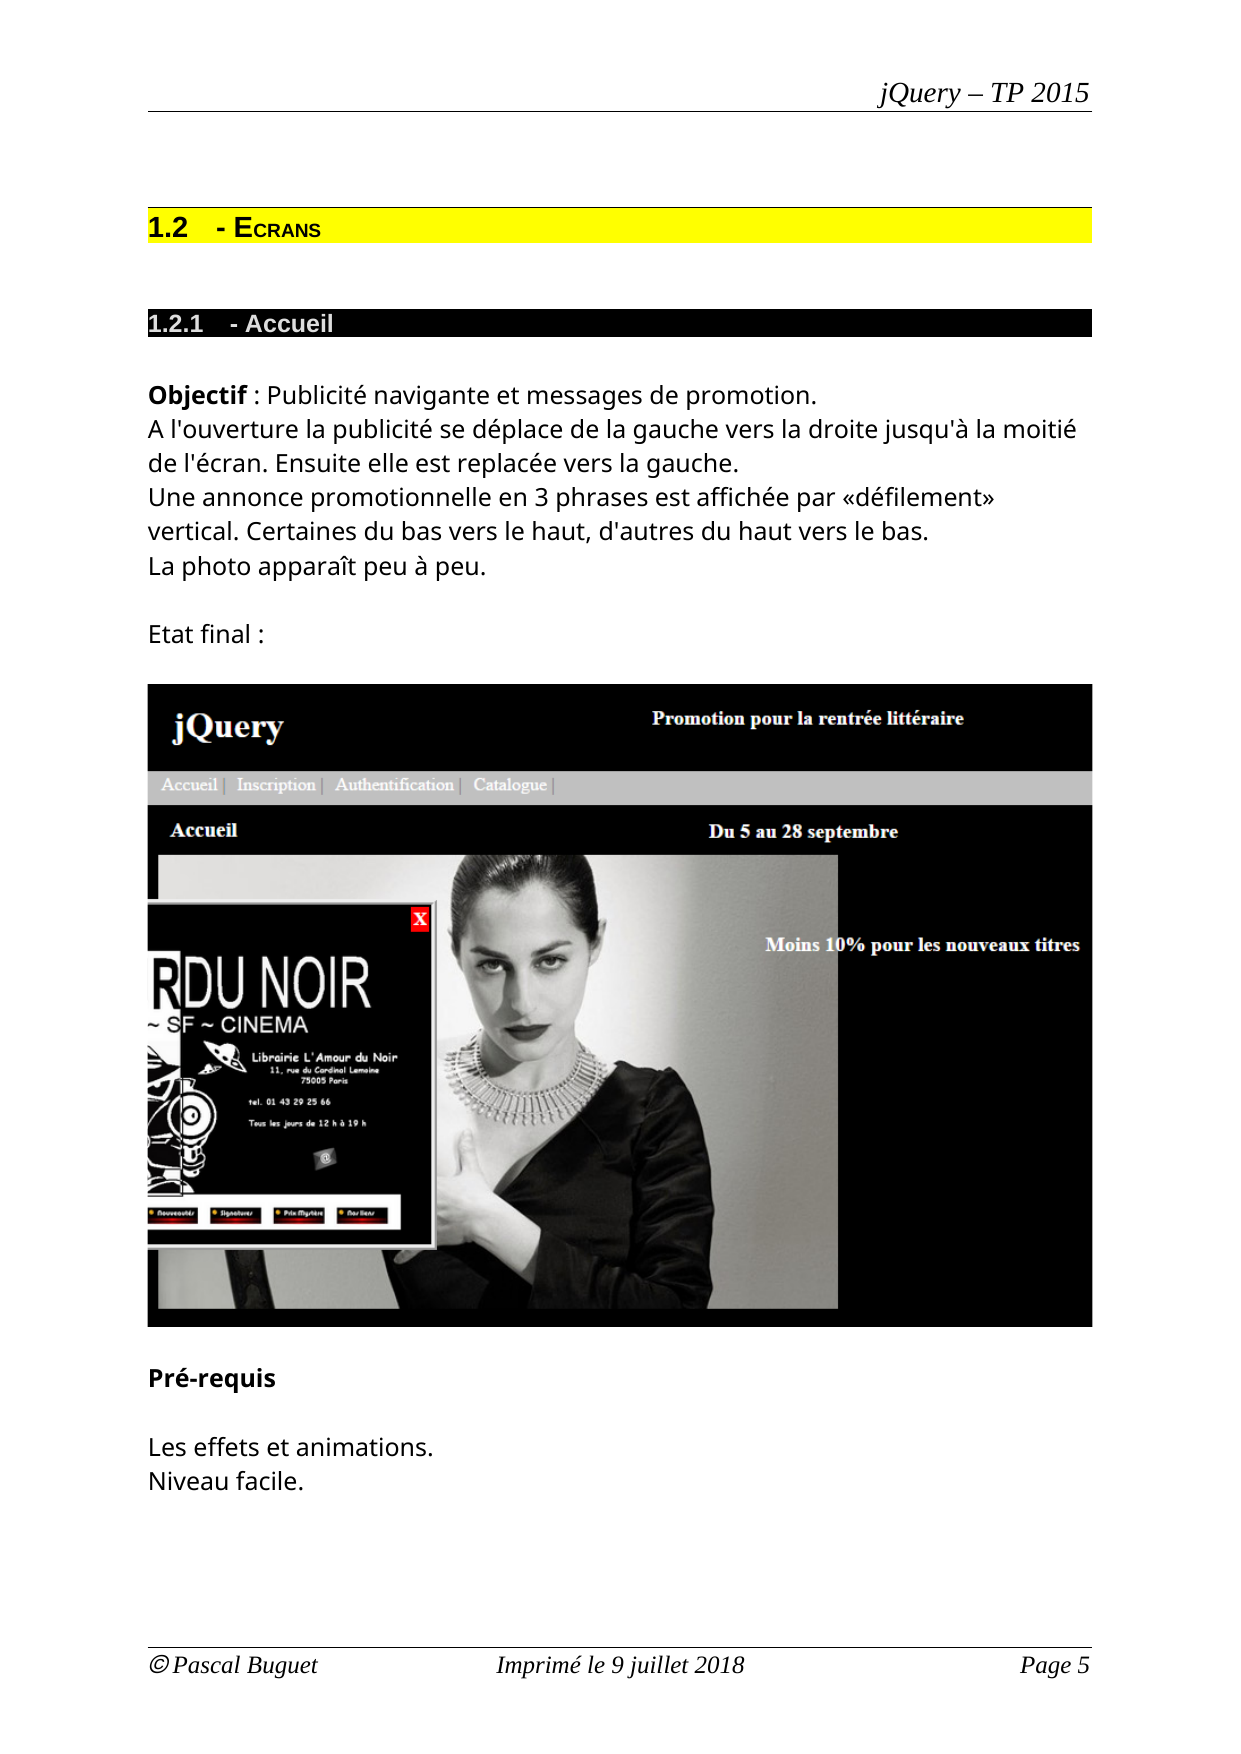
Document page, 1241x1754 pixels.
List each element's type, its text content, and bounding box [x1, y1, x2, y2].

subtitle - Ecrans [148, 208, 1092, 243]
text Les effets et animations. [148, 1429, 1092, 1463]
text Une annonce promotionnelle en 3 phrases est affichée par «défilement» vertical. Certaines du bas vers le haut, d'autres du haut vers le bas. [148, 480, 1092, 548]
text Objectif : Publicité navigante et messages de promotion. [148, 378, 1092, 412]
text Etat final : [148, 616, 1092, 650]
text La photo apparaît peu à peu. [148, 548, 1092, 582]
picture [147, 684, 1093, 1327]
text Niveau facile. [148, 1463, 1092, 1497]
text Pré-requis [148, 1361, 1092, 1395]
subtitle - Accueil [148, 309, 1092, 337]
text A l'ouverture la publicité se déplace de la gauche vers la droite jusqu'à la moitié de l'écran. Ensuite elle est replacée vers la gauche. [148, 412, 1092, 480]
